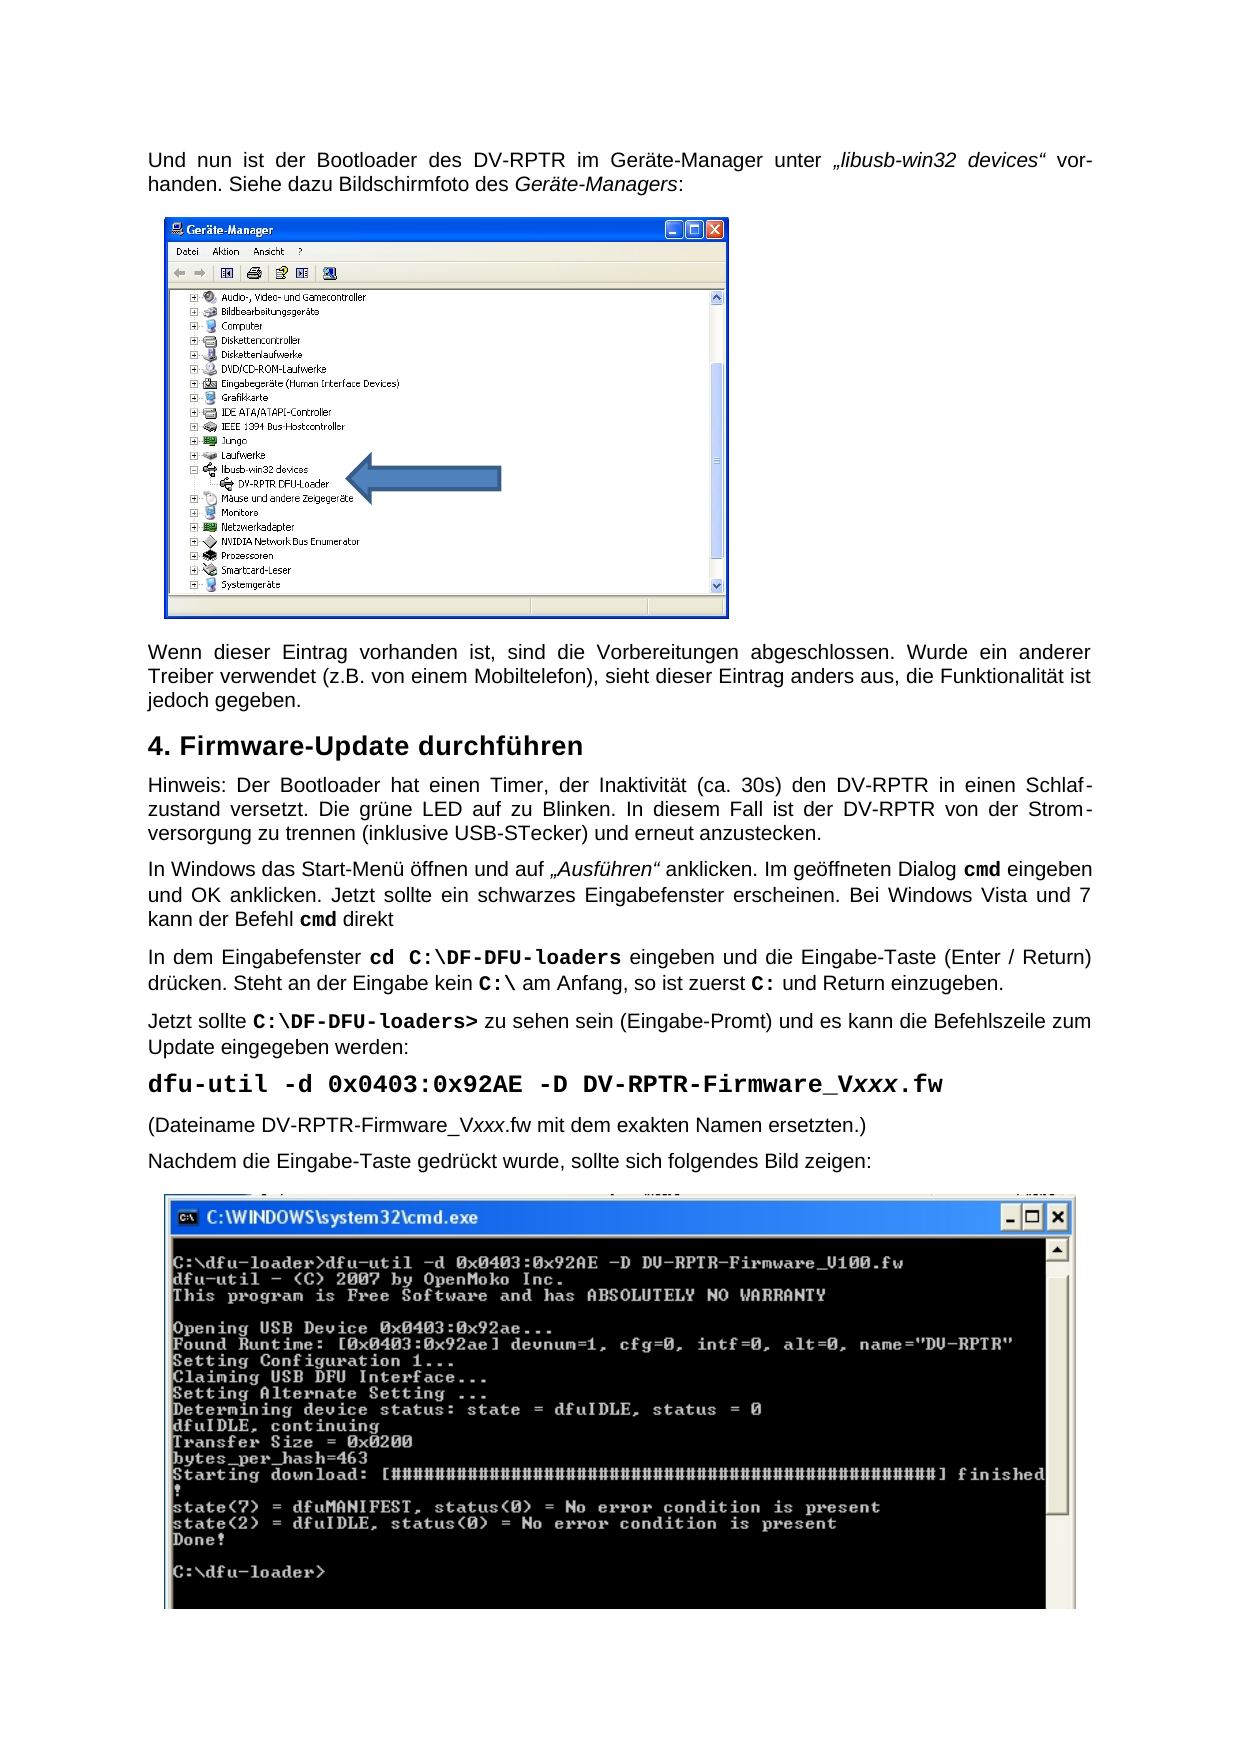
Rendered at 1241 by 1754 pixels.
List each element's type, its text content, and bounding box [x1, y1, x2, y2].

text (Dateiname DV-RPTR-Firmware_Vxxx.fw mit dem exakten Namen ersetzten.) [148, 1112, 1093, 1136]
text Wenn dieser Eintrag vorhanden ist, sind die Vorbereitungen abgeschlossen. Wurde ein anderer Treiber verwendet (z.B. von einem Mobiltelefon), sieht dieser Eintrag anders aus, die Funktionalität ist jedoch gegeben. [148, 640, 1093, 712]
text Und nun ist der Bootloader des DV-RPTR im Geräte-Manager unter „libusb-win32 devices“ vor­handen. Siehe dazu Bildschirmfoto des Geräte-Managers: [148, 148, 1093, 196]
text In dem Eingabefenster cd C:\DF-DFU-loaders eingeben und die Eingabe-Taste (Enter / Return) drücken. Steht an der Eingabe kein C:\ am Anfang, so ist zuerst C: und Return einzugeben. [148, 945, 1093, 997]
subtitle 4. Firmware-Update durchführen [148, 729, 1093, 761]
text dfu-util -d 0x0403:0x92AE -D DV-RPTR-Firmware_Vxxx.fw [148, 1072, 1093, 1100]
text Jetzt sollte C:\DF-DFU-loaders> zu sehen sein (Eingabe-Promt) und es kann die Befehlszeile zum Update eingegeben werden: [148, 1009, 1093, 1059]
text Nachdem die Eingabe-Taste gedrückt wurde, sollte sich folgendes Bild zeigen: [148, 1149, 1093, 1173]
text In Windows das Start-Menü öffnen und auf „Ausführen“ anklicken. Im geöffneten Dialog cmd eingeben und OK anklicken. Jetzt sollte ein schwarzes Eingabefenster erscheinen. Bei Windows Vista und 7 kann der Befehl cmd direkt [148, 857, 1093, 933]
picture [164, 1194, 1076, 1609]
text Hinweis: Der Bootloader hat einen Timer, der Inaktivität (ca. 30s) den DV-RPTR in einen Schlaf­zustand versetzt. Die grüne LED auf zu Blinken. In diesem Fall ist der DV-RPTR von der Strom­versorgung zu trennen (inklusive USB-STecker) und erneut anzustecken. [148, 773, 1093, 844]
picture [164, 217, 729, 619]
